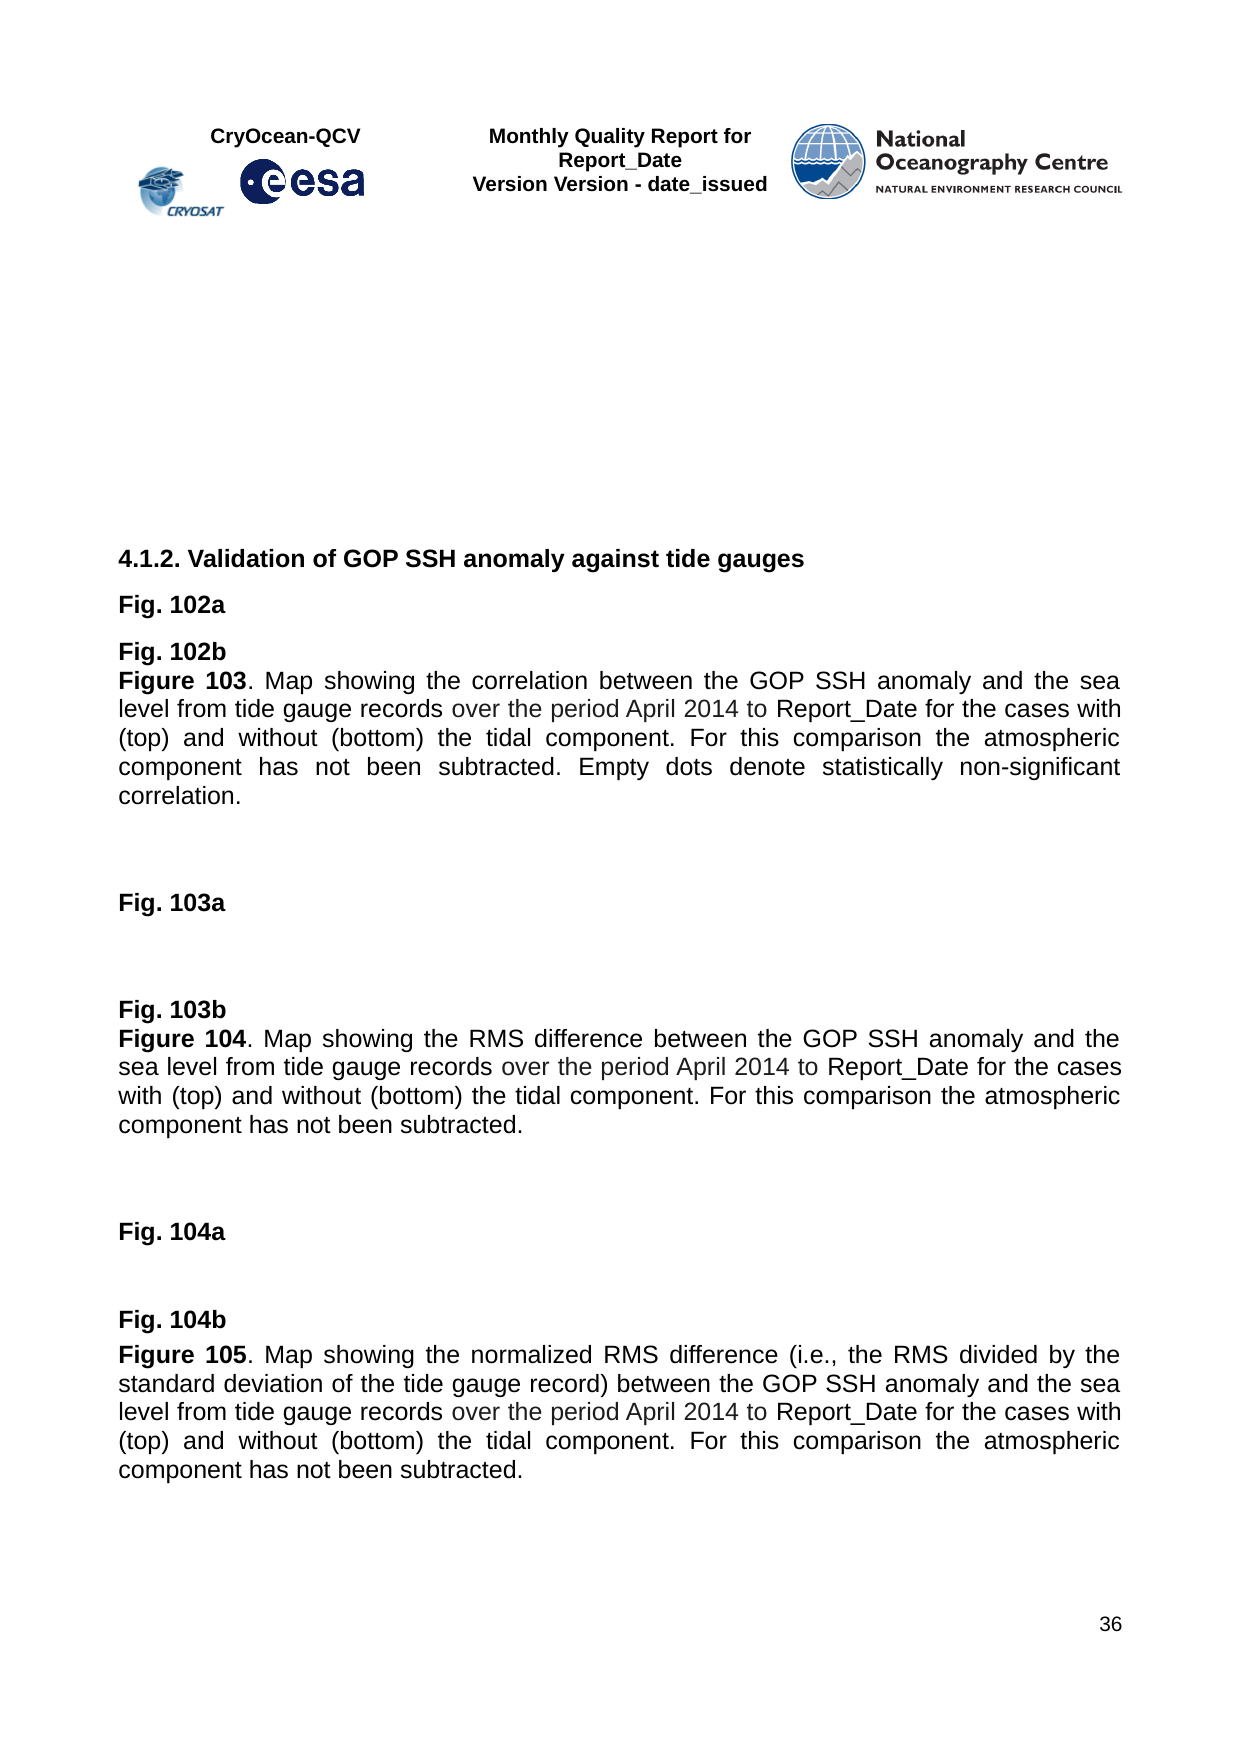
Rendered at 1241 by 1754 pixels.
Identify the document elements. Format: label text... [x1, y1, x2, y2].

text Figure 104. Map showing the RMS difference between the GOP SSH anomaly and the sea level from tide gauge records over the period April 2014 to Report_Date for the cases with (top) and without (bottom) the tidal component. For this comparison the atmospheric component has not been subtracted. [118, 1023, 1122, 1138]
text Fig. 102a [118, 590, 1122, 619]
text Fig. 103b [118, 995, 1122, 1023]
text Fig. 104b [118, 1305, 1122, 1334]
picture [118, 159, 364, 224]
text Fig. 104a [118, 1217, 1122, 1246]
text Fig. 103a [118, 888, 1122, 916]
text 4.1.2. Validation of GOP SSH anomaly against tide gauges [118, 544, 1122, 573]
text Fig. 102b [118, 637, 1122, 666]
text Figure 105. Map showing the normalized RMS difference (i.e., the RMS divided by the standard deviation of the tide gauge record) between the GOP SSH anomaly and the sea level from tide gauge records over the period April 2014 to Report_Date for the cases with (top) and without (bottom) the tidal component. For this comparison the atmospheric component has not been subtracted. [118, 1340, 1122, 1483]
text Figure 103. Map showing the correlation between the GOP SSH anomaly and the sea level from tide gauge records over the period April 2014 to Report_Date for the cases with (top) and without (bottom) the tidal component. For this comparison the atmospheric component has not been subtracted. Empty dots denote statistically non-significant correlation. [118, 666, 1122, 809]
